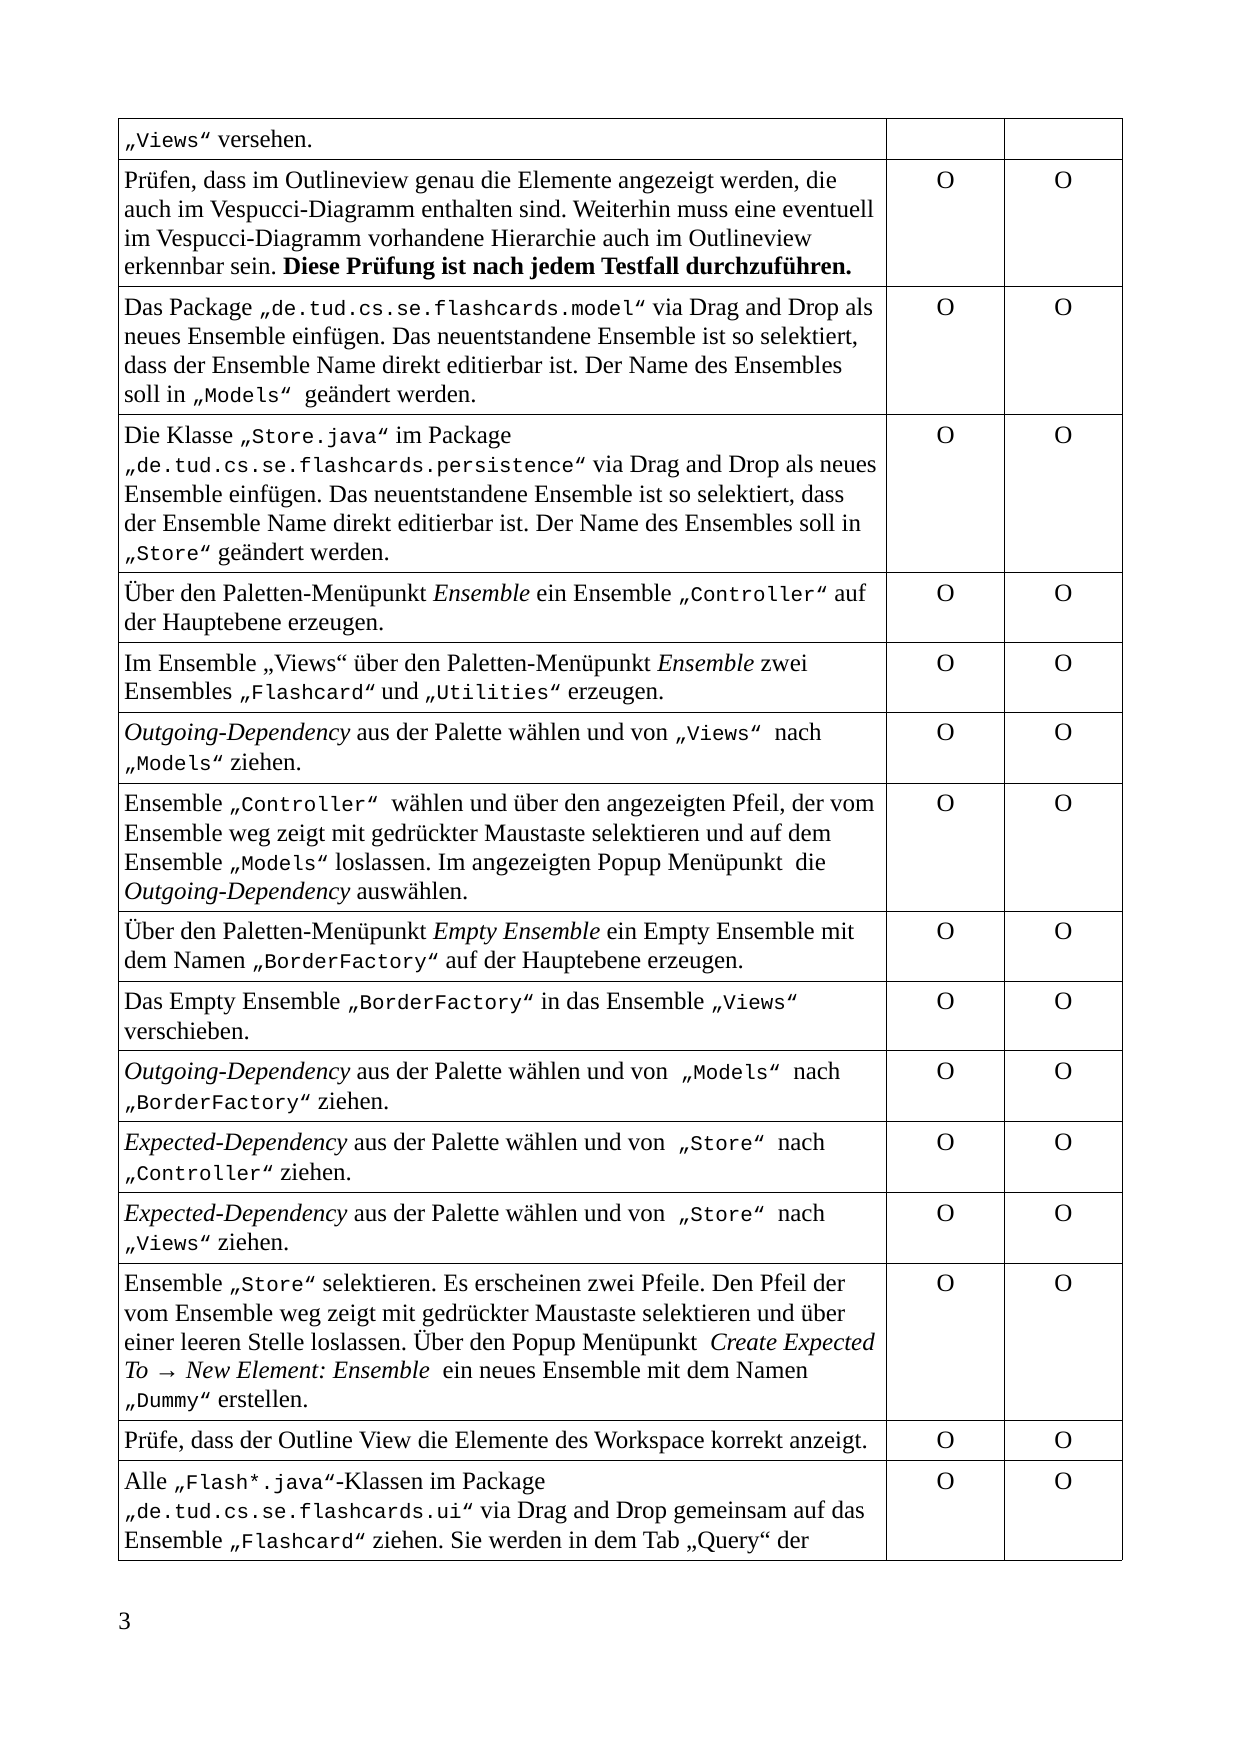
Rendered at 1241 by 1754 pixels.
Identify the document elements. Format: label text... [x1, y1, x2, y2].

table_cell O [887, 713, 1004, 782]
table_cell O [1005, 1421, 1122, 1460]
table_cell O [887, 287, 1004, 414]
table_cell O [1005, 643, 1122, 712]
table_cell O [1005, 1461, 1122, 1560]
table_cell Das Empty Ensemble „BorderFactory“ in das Ensemble „Views“ verschieben. [119, 982, 886, 1050]
table_cell O [1005, 982, 1122, 1050]
table_cell Alle „Flash*.java“-Klassen im Package „de.tud.cs.se.flashcards.ui“ via Drag and Drop gemeinsam auf das Ensemble „Flashcard“ ziehen. Sie werden in dem Tab „Query“ der [119, 1461, 886, 1560]
table_cell O [887, 415, 1004, 572]
table_cell O [887, 573, 1004, 642]
table_cell O [1005, 912, 1122, 981]
table_cell O [887, 1421, 1004, 1460]
table_cell O [887, 1122, 1004, 1192]
table_cell Ensemble „Controller“ wählen und über den angezeigten Pfeil, der vom Ensemble weg zeigt mit gedrückter Maustaste selektieren und auf dem Ensemble „Models“ loslassen. Im angezeigten Popup Menüpunkt die Outgoing-Dependency auswählen. [119, 784, 886, 911]
table_cell O [1005, 160, 1122, 286]
table_cell O [887, 912, 1004, 981]
table_cell O [887, 1193, 1004, 1263]
table_cell Über den Paletten-Menüpunkt Empty Ensemble ein Empty Ensemble mit dem Namen „BorderFactory“ auf der Hauptebene erzeugen. [119, 912, 886, 981]
table_cell Die Klasse „Store.java“ im Package „de.tud.cs.se.flashcards.persistence“ via Drag and Drop als neues Ensemble einfügen. Das neuentstandene Ensemble ist so selektiert, dass der Ensemble Name direkt editierbar ist. Der Name des Ensembles soll in „Store“ geändert werden. [119, 415, 886, 572]
table_cell Das Package „de.tud.cs.se.flashcards.model“ via Drag and Drop als neues Ensemble einfügen. Das neuentstandene Ensemble ist so selektiert, dass der Ensemble Name direkt editierbar ist. Der Name des Ensembles soll in „Models“ geändert werden. [119, 287, 886, 414]
table_cell O [1005, 1264, 1122, 1419]
table_cell Prüfen, dass im Outlineview genau die Elemente angezeigt werden, die auch im Vespucci-Diagramm enthalten sind. Weiterhin muss eine eventuell im Vespucci-Diagramm vorhandene Hierarchie auch im Outlineview erkennbar sein. Diese Prüfung ist nach jedem Testfall durchzuführen. [119, 160, 886, 286]
table_cell O [887, 1051, 1004, 1121]
table_cell O [887, 982, 1004, 1050]
table_cell Outgoing-Dependency aus der Palette wählen und von „Views“ nach „Models“ ziehen. [119, 713, 886, 782]
table_cell „Views“ versehen. [119, 119, 886, 159]
table_cell Expected-Dependency aus der Palette wählen und von „Store“ nach „Controller“ ziehen. [119, 1122, 886, 1192]
table_cell O [1005, 287, 1122, 414]
table_cell Im Ensemble „Views“ über den Paletten-Menüpunkt Ensemble zwei Ensembles „Flashcard“ und „Utilities“ erzeugen. [119, 643, 886, 712]
table_cell Prüfe, dass der Outline View die Elemente des Workspace korrekt anzeigt. [119, 1421, 886, 1460]
table_cell O [887, 643, 1004, 712]
table_cell O [1005, 1051, 1122, 1121]
table_cell Expected-Dependency aus der Palette wählen und von „Store“ nach „Views“ ziehen. [119, 1193, 886, 1263]
table_cell O [1005, 1193, 1122, 1263]
table_cell O [1005, 784, 1122, 911]
table_cell [887, 119, 1004, 159]
table_cell [1005, 119, 1122, 159]
table_cell O [887, 160, 1004, 286]
table_cell O [1005, 713, 1122, 782]
table_cell Über den Paletten-Menüpunkt Ensemble ein Ensemble „Controller“ auf der Hauptebene erzeugen. [119, 573, 886, 642]
table_cell O [887, 1461, 1004, 1560]
table_cell Ensemble „Store“ selektieren. Es erscheinen zwei Pfeile. Den Pfeil der vom Ensemble weg zeigt mit gedrückter Maustaste selektieren und über einer leeren Stelle loslassen. Über den Popup Menüpunkt Create Expected To → New Element: Ensemble ein neues Ensemble mit dem Namen „Dummy“ erstellen. [119, 1264, 886, 1419]
table_cell Outgoing-Dependency aus der Palette wählen und von „Models“ nach „BorderFactory“ ziehen. [119, 1051, 886, 1121]
table_cell O [1005, 1122, 1122, 1192]
table_cell O [887, 784, 1004, 911]
table_cell O [1005, 415, 1122, 572]
table_cell O [887, 1264, 1004, 1419]
table_cell O [1005, 573, 1122, 642]
